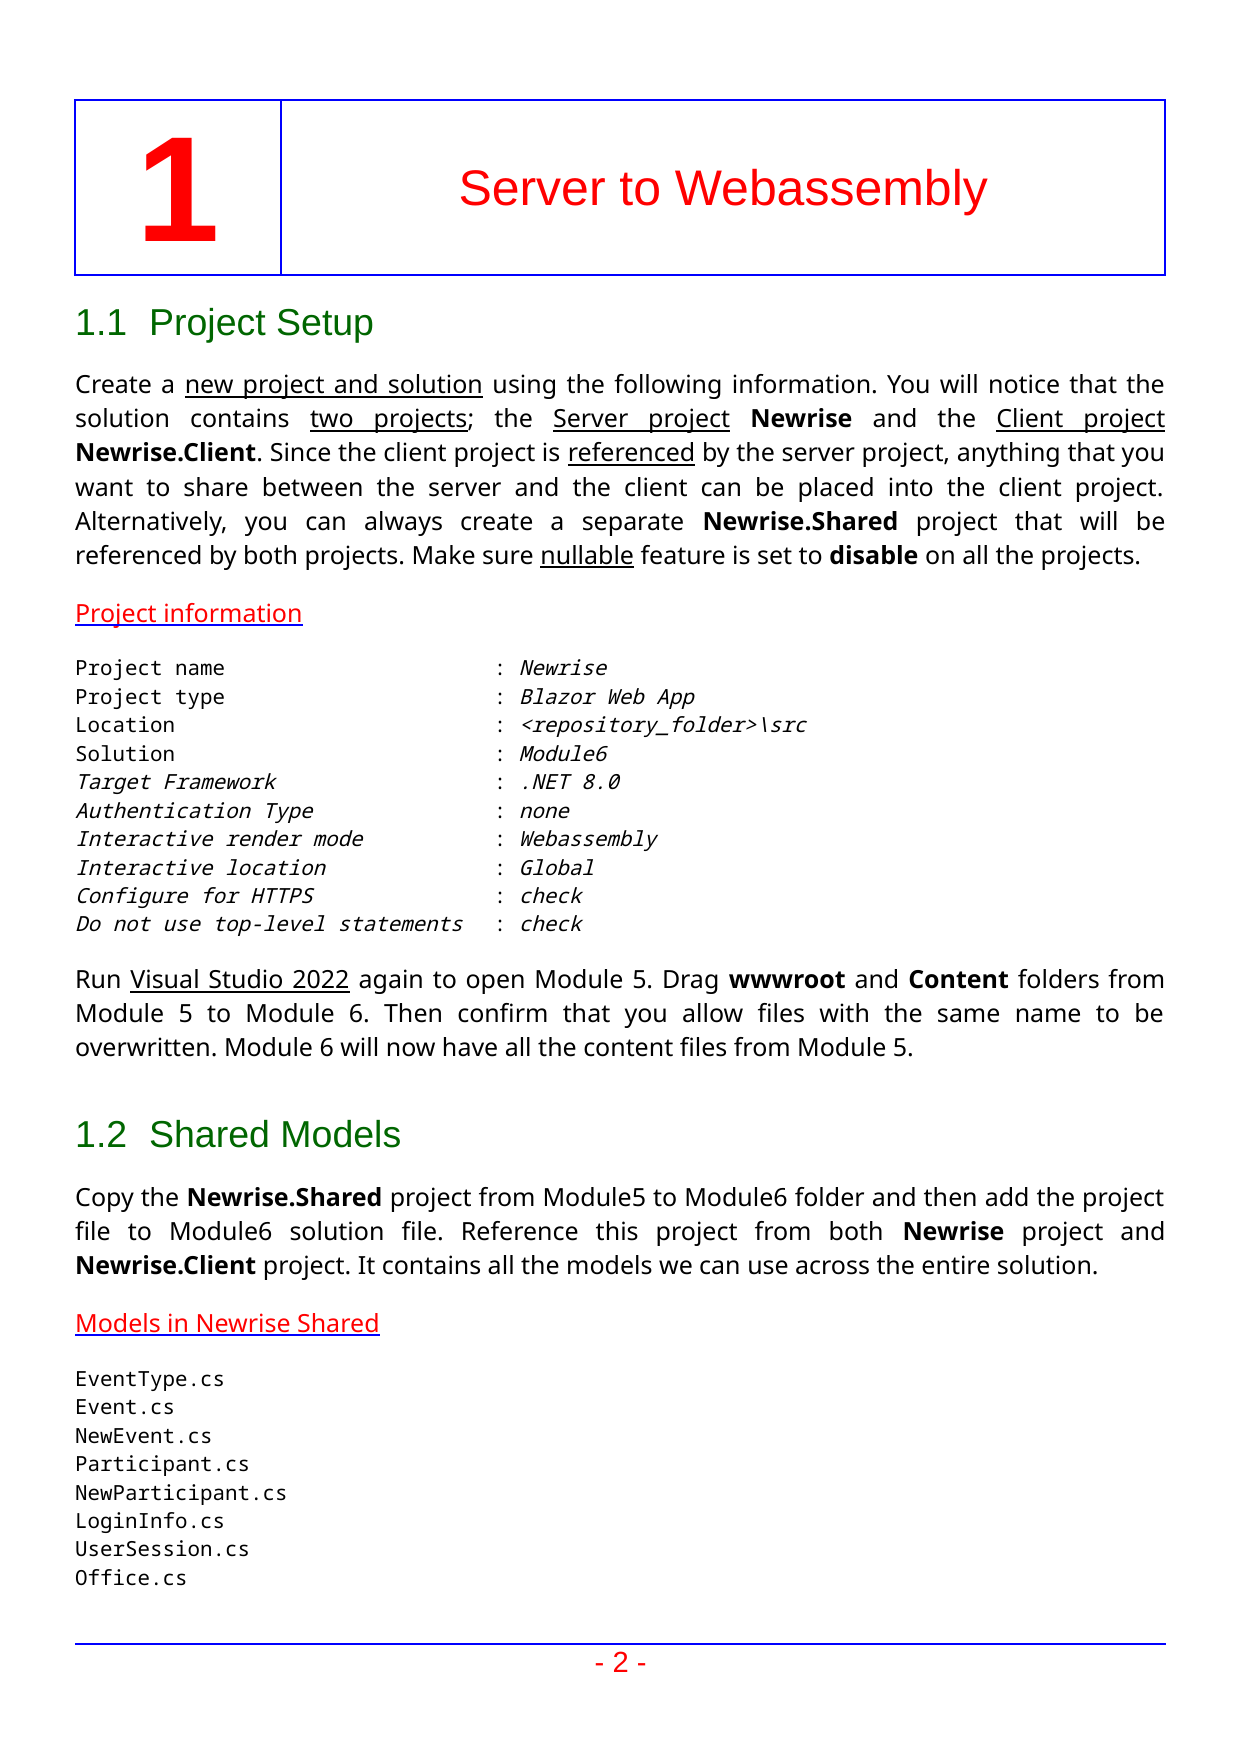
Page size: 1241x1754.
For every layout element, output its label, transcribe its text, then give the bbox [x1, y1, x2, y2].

text 1.1 Project Setup [75, 300, 1166, 343]
text Solution : Module6 [75, 739, 1166, 767]
text Configure for HTTPS : check [75, 881, 1166, 909]
text Target Framework : .NET 8.0 [75, 767, 1166, 796]
text Interactive location : Global [75, 853, 1166, 881]
text Authentication Type : none [75, 796, 1166, 824]
text UserSession.cs [75, 1534, 1166, 1563]
text Project information [75, 595, 1166, 629]
text Interactive render mode : Webassembly [75, 824, 1166, 853]
text Office.cs [75, 1563, 1166, 1591]
text Models in Newrise Shared [75, 1306, 1166, 1340]
text Create a new project and solution using the following information. You will notice that the solution contains two projects; the Server project Newrise and the Client project Newrise.Client. Since the client project is referenced by the server project, anything that you want to share between the server and the client can be placed into the client project. Alternatively, you can always create a separate Newrise.Shared project that will be referenced by both projects. Make sure nullable feature is set to disable on all the projects. [75, 367, 1166, 571]
text NewEvent.cs [75, 1421, 1166, 1449]
text Project type : Blazor Web App [75, 682, 1166, 710]
text NewParticipant.cs [75, 1478, 1166, 1506]
text EventType.cs [75, 1364, 1166, 1392]
text Copy the Newrise.Shared project from Module5 to Module6 folder and then add the project file to Module6 solution file. Reference this project from both Newrise project and Newrise.Client project. It contains all the models we can use across the entire solution. [75, 1179, 1166, 1282]
table_header 1 [76, 101, 280, 274]
text 1.2 Shared Models [75, 1112, 1166, 1155]
text Project name : Newrise [75, 653, 1166, 682]
text Run Visual Studio 2022 again to open Module 5. Drag wwwroot and Content folders from Module 5 to Module 6. Then confirm that you allow files with the same name to be overwritten. Module 6 will now have all the content files from Module 5. [75, 962, 1166, 1064]
text Location : <repository_folder>\src [75, 710, 1166, 739]
text LoginInfo.cs [75, 1506, 1166, 1534]
table_header Server to Webassembly [282, 101, 1164, 274]
text Event.cs [75, 1392, 1166, 1421]
text Participant.cs [75, 1449, 1166, 1478]
text Do not use top-level statements : check [75, 909, 1166, 938]
